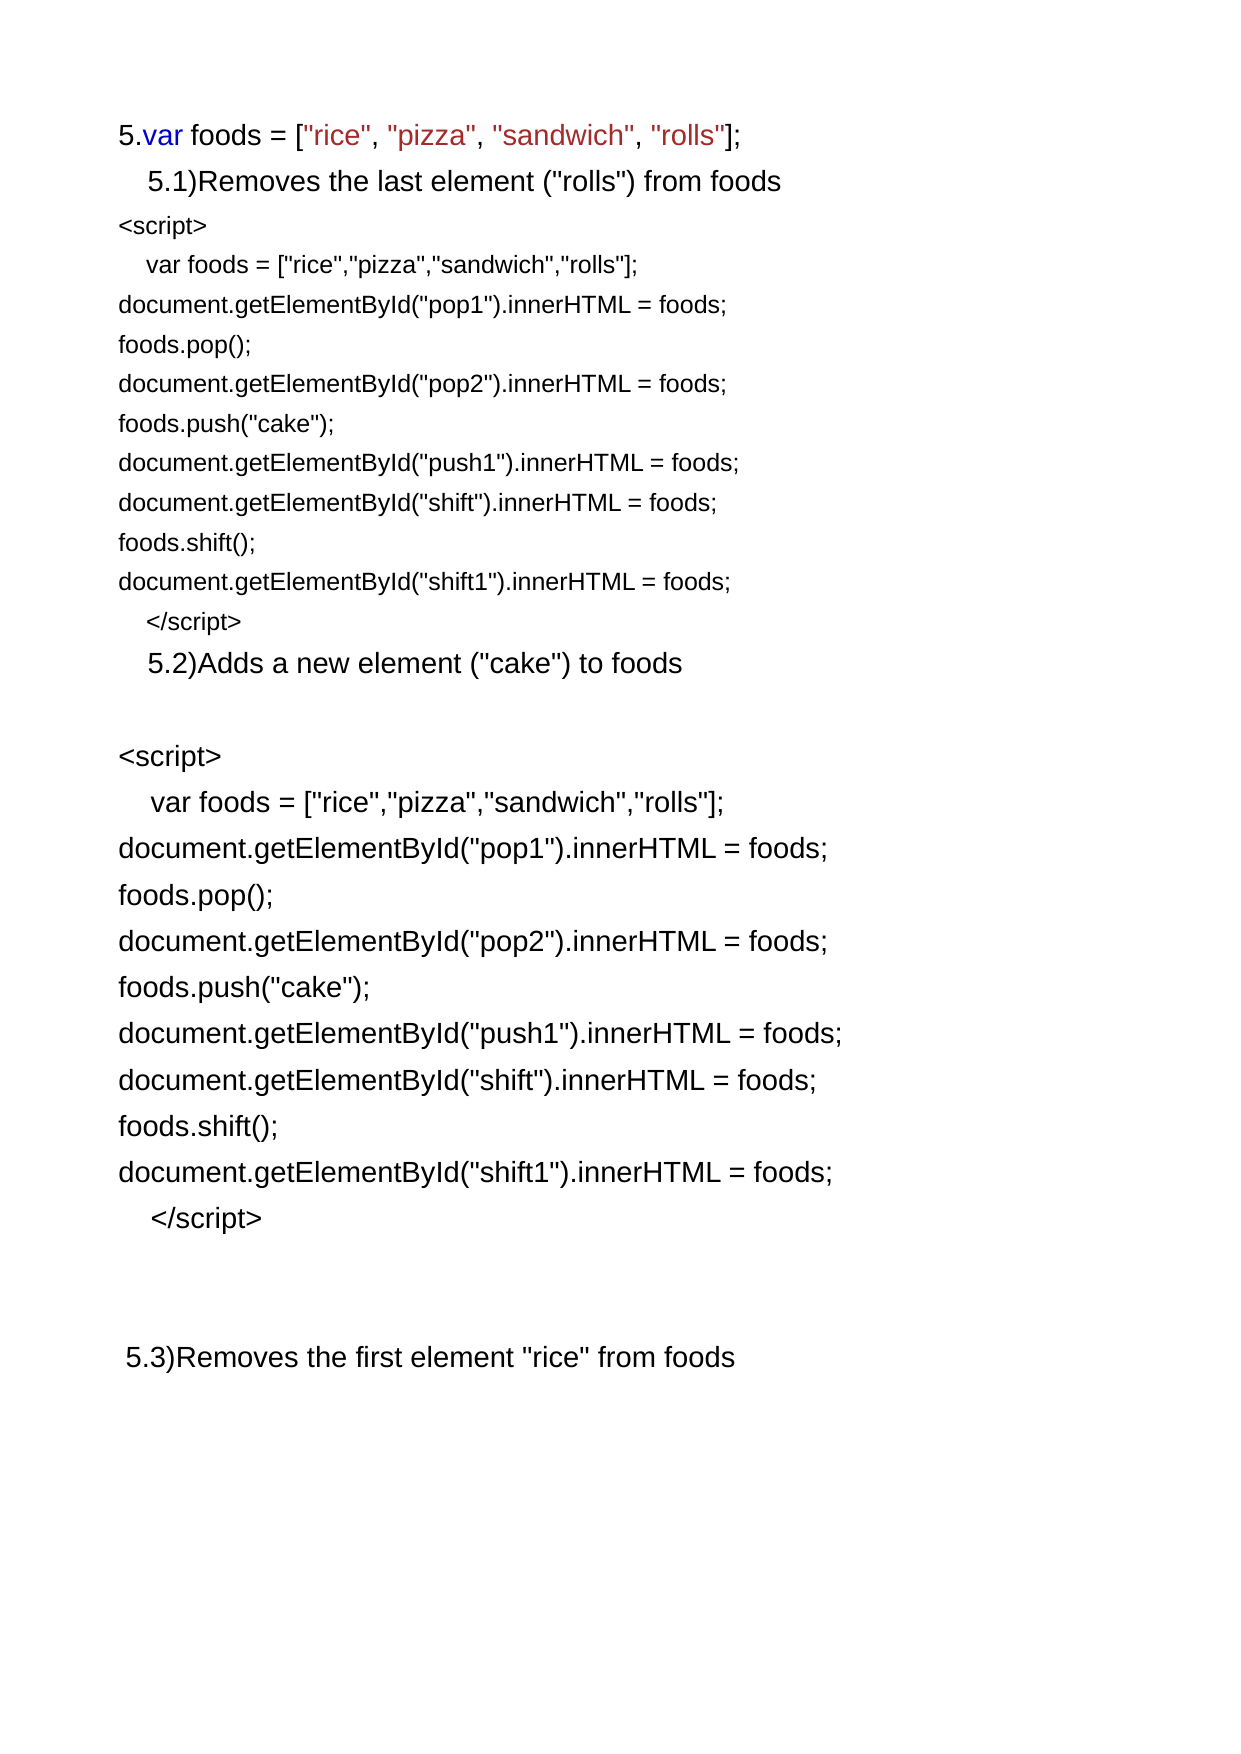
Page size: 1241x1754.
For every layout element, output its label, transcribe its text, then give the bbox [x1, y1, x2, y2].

text document.getElementById("shift").innerHTML = foods; [118, 488, 1122, 517]
text <script> [118, 211, 1122, 239]
text document.getElementById("shift1").innerHTML = foods; [118, 567, 1122, 596]
text document.getElementById("shift1").innerHTML = foods; [118, 1155, 1122, 1189]
text foods.shift(); [118, 527, 1122, 556]
text document.getElementById("push1").innerHTML = foods; [118, 1016, 1122, 1050]
text foods.shift(); [118, 1109, 1122, 1142]
text 5.2)Adds a new element ("cake") to foods [118, 646, 1122, 680]
text 5.var foods = ["rice", "pizza", "sandwich", "rolls"]; [118, 118, 1122, 152]
text document.getElementById("pop2").innerHTML = foods; [118, 924, 1122, 957]
text document.getElementById("shift").innerHTML = foods; [118, 1063, 1122, 1096]
text foods.push("cake"); [118, 409, 1122, 437]
text document.getElementById("pop1").innerHTML = foods; [118, 831, 1122, 865]
text foods.pop(); [118, 878, 1122, 911]
text 5.1)Removes the last element ("rolls") from foods [118, 164, 1122, 198]
text var foods = ["rice","pizza","sandwich","rolls"]; [118, 785, 1122, 819]
text <script> [118, 739, 1122, 772]
text document.getElementById("pop2").innerHTML = foods; [118, 369, 1122, 398]
text foods.pop(); [118, 329, 1122, 358]
text </script> [118, 1201, 1122, 1235]
text document.getElementById("pop1").innerHTML = foods; [118, 290, 1122, 319]
text var foods = ["rice","pizza","sandwich","rolls"]; [118, 250, 1122, 279]
text document.getElementById("push1").innerHTML = foods; [118, 448, 1122, 477]
text 5.3)Removes the first element "rice" from foods [118, 1340, 1122, 1374]
text foods.push("cake"); [118, 970, 1122, 1004]
text </script> [118, 607, 1122, 635]
